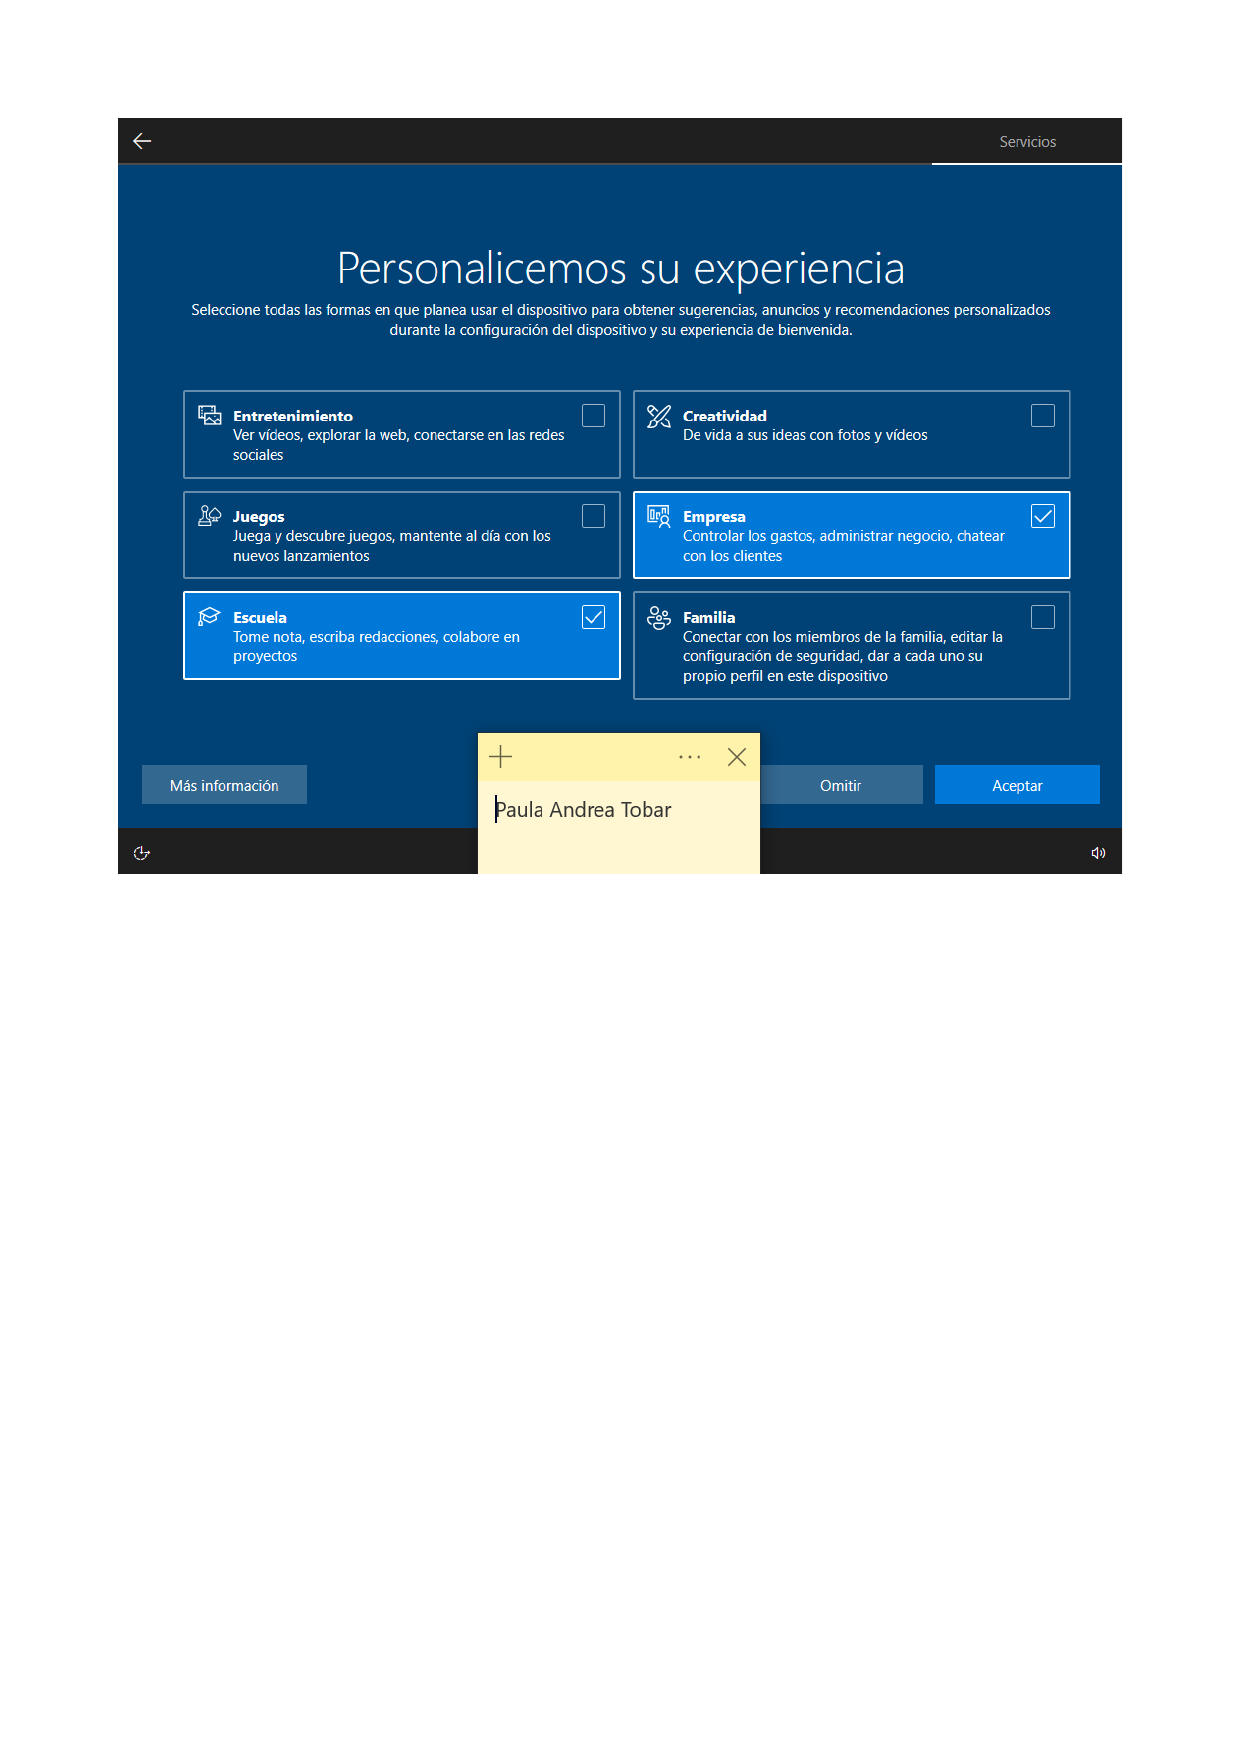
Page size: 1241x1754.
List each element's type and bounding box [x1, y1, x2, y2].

picture [118, 118, 1123, 874]
